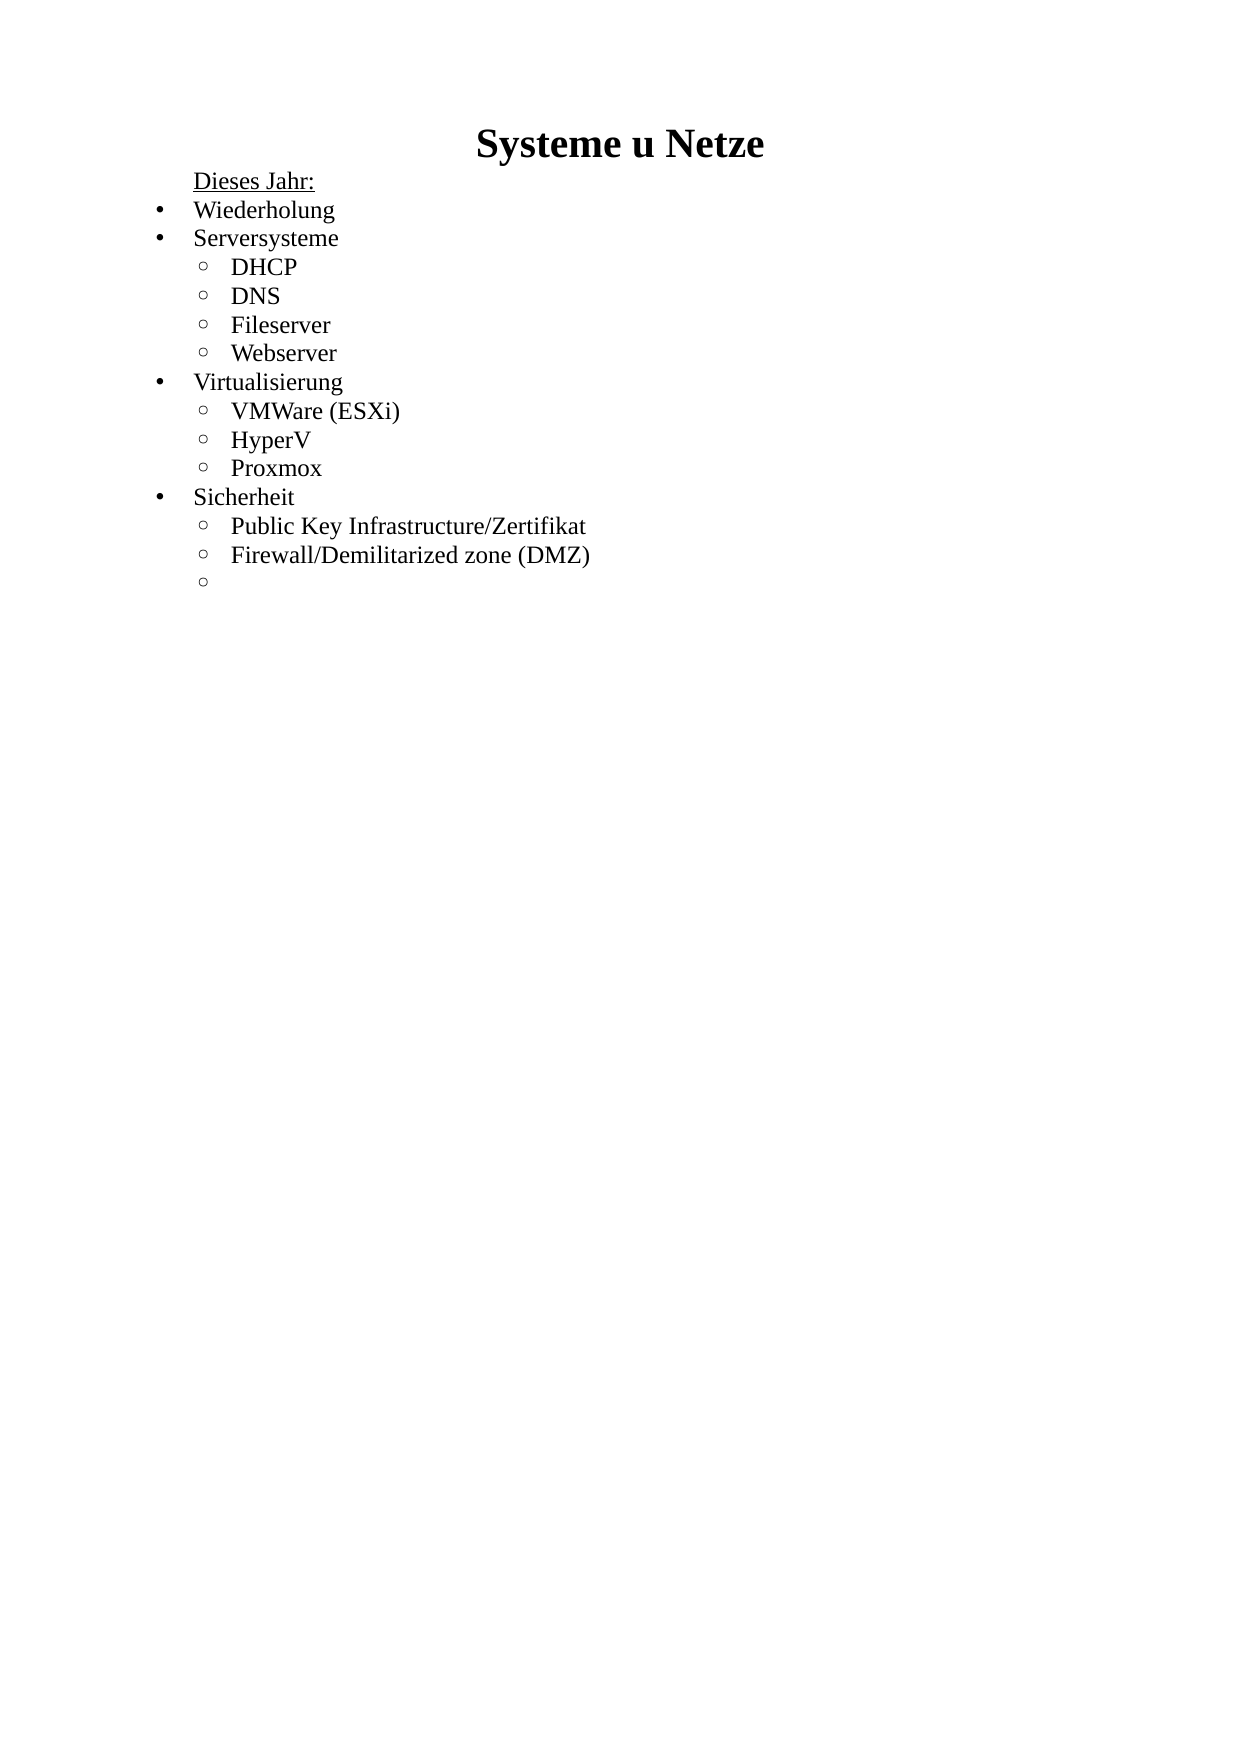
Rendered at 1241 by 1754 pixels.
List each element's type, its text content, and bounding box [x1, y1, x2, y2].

list HyperV [193, 425, 1122, 453]
list Fileserver [193, 310, 1122, 338]
list Virtualisierung [156, 367, 1122, 396]
list VMWare (ESXi) [193, 396, 1122, 425]
list Serversysteme [156, 223, 1122, 252]
list DNS [193, 281, 1122, 310]
list Dieses Jahr: [156, 166, 1122, 195]
list Firewall/Demilitarized zone (DMZ) [193, 540, 1122, 568]
text Systeme u Netze [118, 118, 1122, 166]
list Wiederholung [156, 195, 1122, 223]
list Public Key Infrastructure/Zertifikat [193, 511, 1122, 540]
list DHCP [193, 252, 1122, 281]
list Proxmox [193, 453, 1122, 482]
list Sicherheit [156, 482, 1122, 511]
list Webserver [193, 338, 1122, 367]
